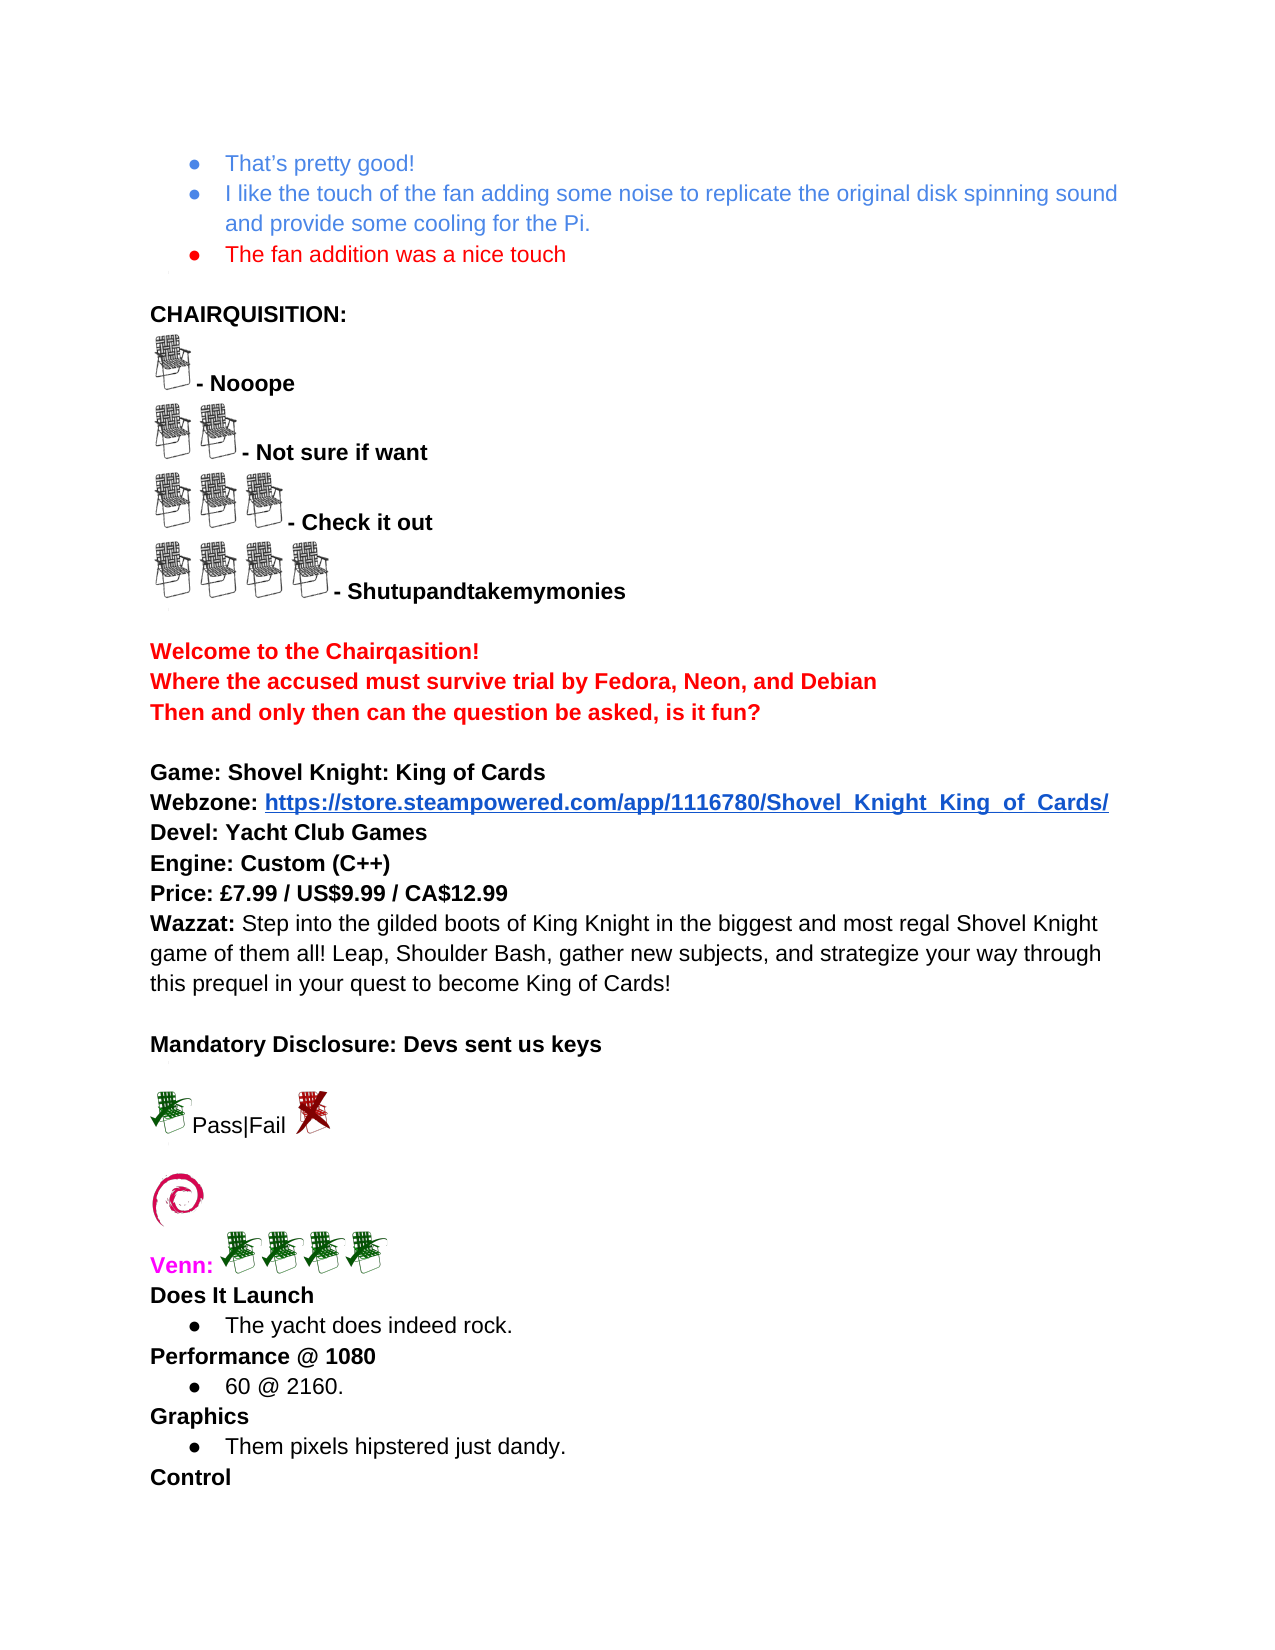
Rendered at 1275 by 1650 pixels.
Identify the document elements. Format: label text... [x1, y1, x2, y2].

picture [150, 1091, 192, 1134]
text Webzone: https://store.steampowered.com/app/1116780/Shovel_Knight_King_of_Cards/ [150, 789, 1125, 816]
text Welcome to the Chairqasition! [150, 638, 1125, 664]
list I like the touch of the fan adding some noise to replicate the original disk spinning sound and provide some cooling for the Pi. [187, 180, 1125, 237]
list Them pixels hipstered just dandy. [187, 1433, 1125, 1460]
text Graphics [150, 1403, 1125, 1429]
picture [292, 1091, 335, 1134]
text Control [150, 1463, 1125, 1490]
text - Shutupandtakemymonies [150, 539, 1125, 604]
text Mandatory Disclosure: Devs sent us keys [150, 1031, 1125, 1057]
text CHAIRQUISITION: - Nooope [150, 301, 1125, 397]
text Venn: [150, 1172, 1125, 1278]
text Wazzat: Step into the gilded boots of King Knight in the biggest and most regal Shovel Knight game of them all! Leap, Shoulder Bash, gather new subjects, and strategize your way through this prequel in your quest to become King of Cards! [150, 910, 1125, 997]
text - Check it out [150, 469, 1125, 535]
picture [150, 538, 334, 600]
text Game: Shovel Knight: King of Cards [150, 759, 1125, 785]
text Then and only then can the question be asked, is it fun? [150, 698, 1125, 725]
picture [150, 331, 196, 392]
list The yacht does indeed rock. [187, 1312, 1125, 1339]
list 60 @ 2160. [187, 1373, 1125, 1399]
text Does It Launch [150, 1282, 1125, 1309]
text Devel: Yacht Club Games [150, 819, 1125, 846]
text Pass|Fail [150, 1091, 1125, 1138]
list That’s pretty good! [187, 150, 1125, 176]
text - Not sure if want [150, 400, 1125, 466]
picture [150, 400, 242, 461]
text Where the accused must survive trial by Fedora, Neon, and Debian [150, 668, 1125, 695]
picture [220, 1231, 388, 1274]
text Engine: Custom (C++) [150, 849, 1125, 876]
text Price: £7.99 / US$9.99 / CA$12.99 [150, 880, 1125, 906]
text Performance @ 1080 [150, 1343, 1125, 1369]
list The fan addition was a nice touch [187, 241, 1125, 267]
picture [150, 1172, 206, 1228]
picture [150, 469, 288, 530]
